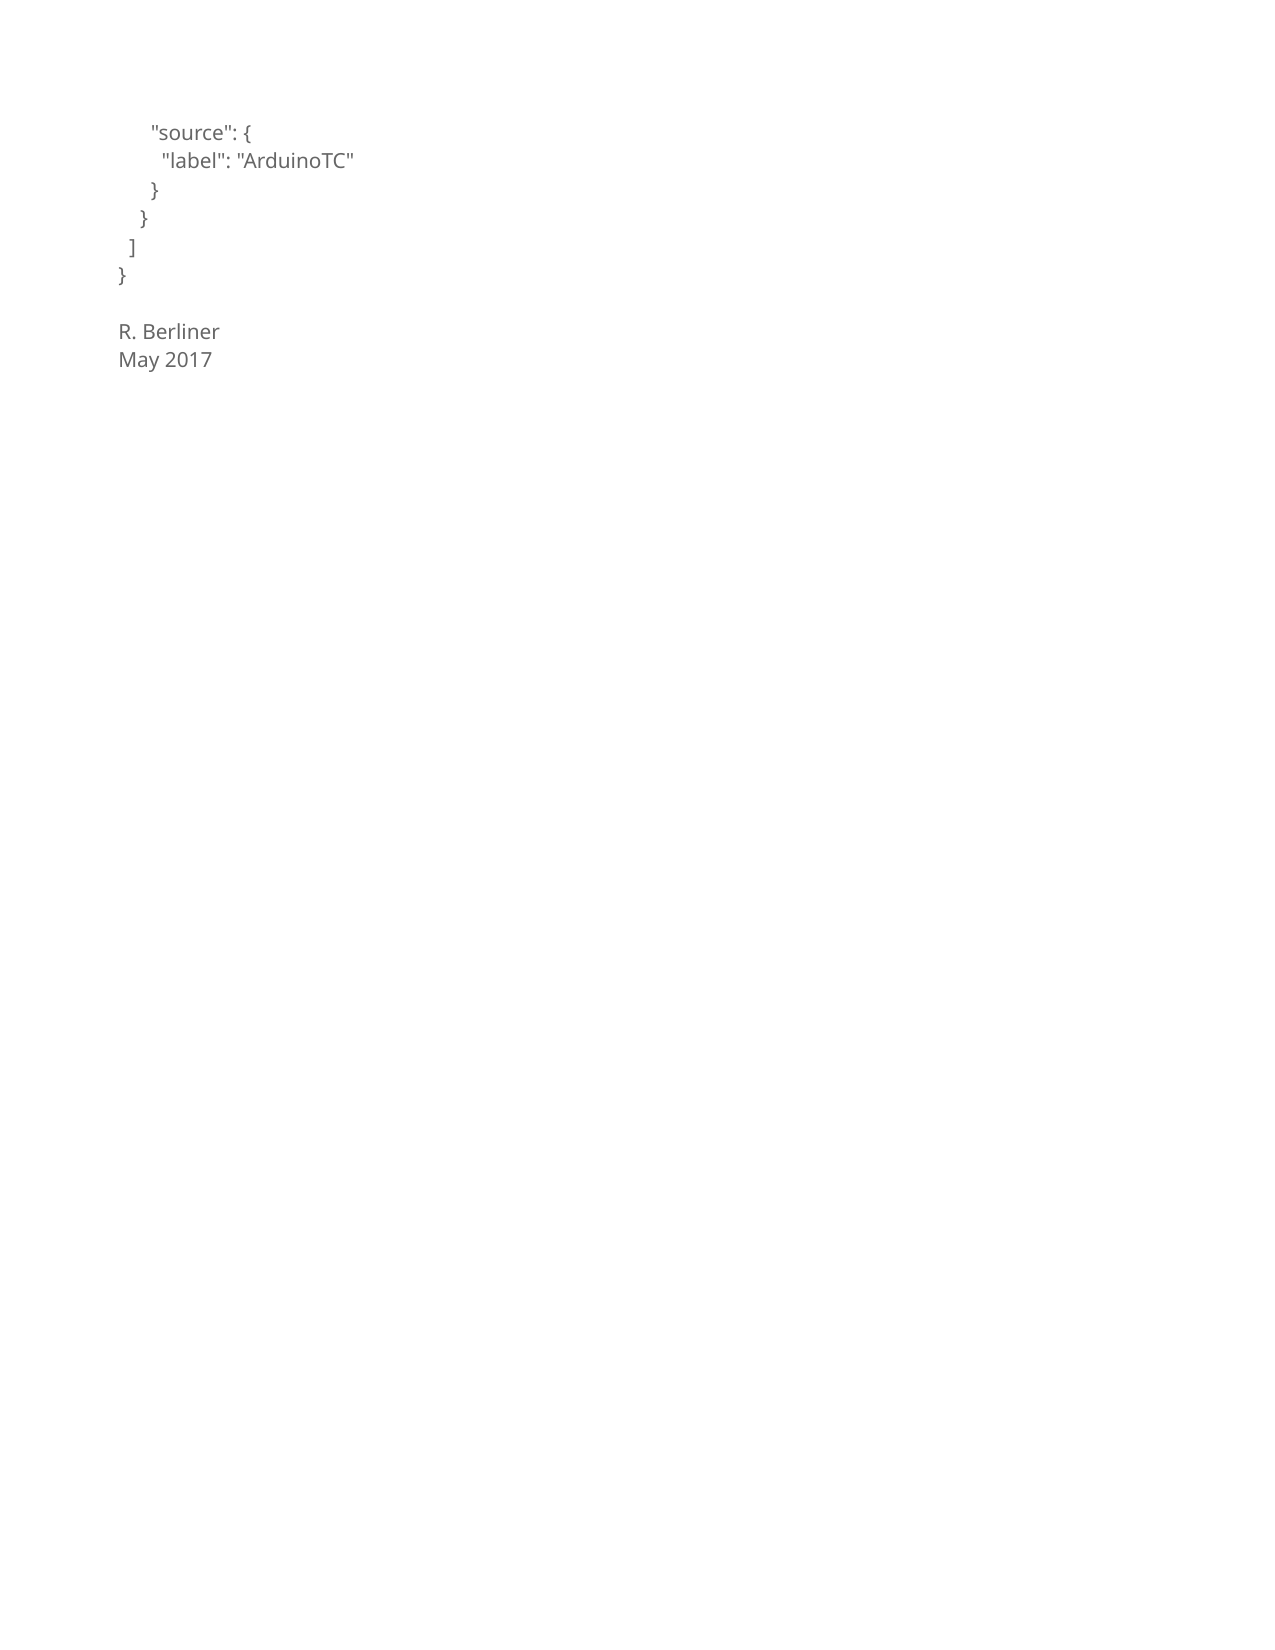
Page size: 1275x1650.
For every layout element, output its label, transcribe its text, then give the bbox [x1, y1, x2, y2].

text } [118, 203, 1157, 232]
text } [118, 175, 1157, 203]
text May 2017 [118, 346, 1157, 374]
text R. Berliner [118, 317, 1157, 346]
text "label": "ArduinoTC" [118, 147, 1157, 175]
text "source": { [118, 118, 1157, 147]
text } [118, 260, 1157, 289]
text ] [118, 232, 1157, 260]
